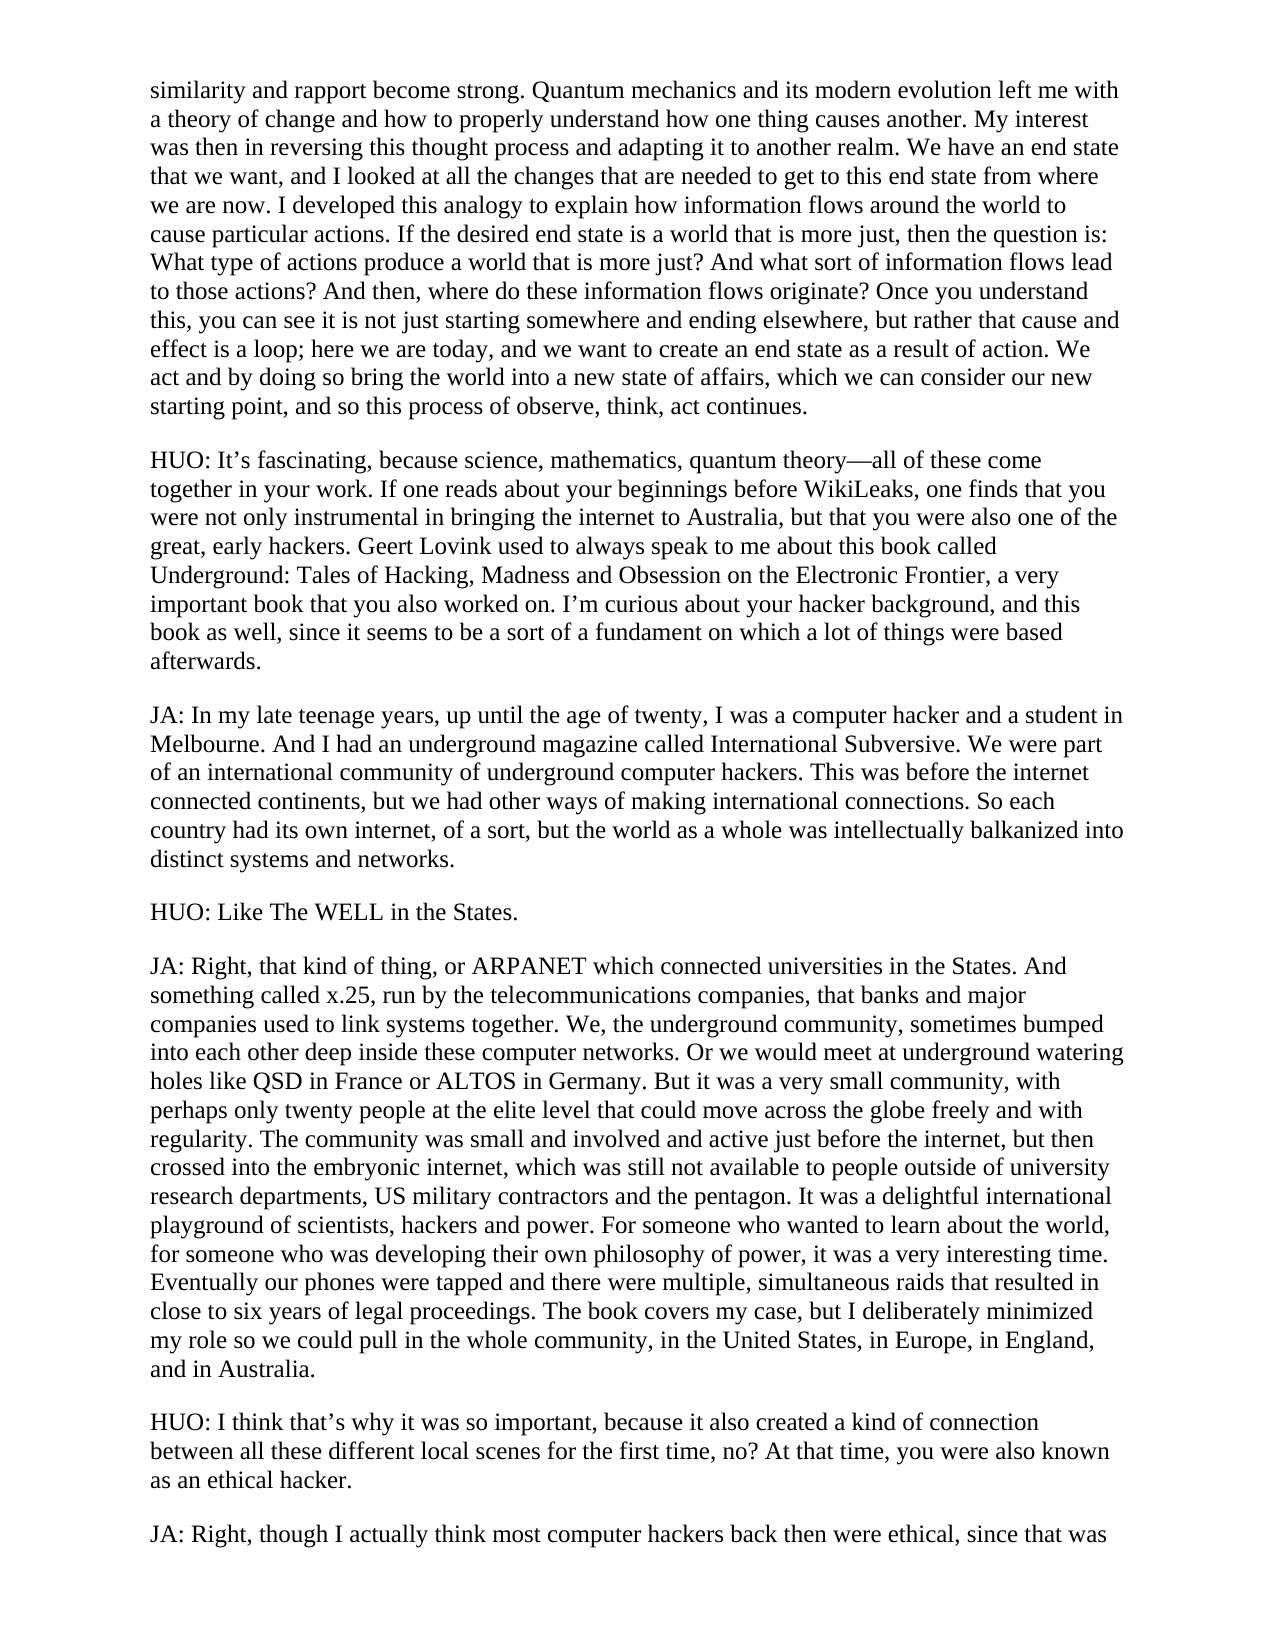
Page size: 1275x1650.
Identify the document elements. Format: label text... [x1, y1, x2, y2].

text HUO: Like The WELL in the States. [150, 897, 1125, 926]
text HUO: It’s fascinating, because science, mathematics, quantum theory—all of these come together in your work. If one reads about your beginnings before WikiLeaks, one finds that you were not only instrumental in bringing the internet to Australia, but that you were also one of the great, early hackers. Geert Lovink used to always speak to me about this book called Underground: Tales of Hacking, Madness and Obsession on the Electronic Frontier, a very important book that you also worked on. I’m curious about your hacker background, and this book as well, since it seems to be a sort of a fundament on which a lot of things were based afterwards. [150, 445, 1125, 675]
text JA: Right, though I actually think most computer hackers back then were ethical, since that was [150, 1519, 1125, 1547]
text HUO: I think that’s why it was so important, because it also created a kind of connection between all these different local scenes for the first time, no? At that time, you were also known as an ethical hacker. [150, 1407, 1125, 1494]
text JA: In my late teenage years, up until the age of twenty, I was a computer hacker and a student in Melbourne. And I had an underground magazine called International Subversive. We were part of an international community of underground computer hackers. This was before the internet connected continents, but we had other ways of making international connections. So each country had its own internet, of a sort, but the world as a whole was intellectually balkanized into distinct systems and networks. [150, 700, 1125, 872]
text JA: Right, that kind of thing, or ARPANET which connected universities in the States. And something called x.25, run by the telecommunications companies, that banks and major companies used to link systems together. We, the underground community, sometimes bumped into each other deep inside these computer networks. Or we would meet at underground watering holes like QSD in France or ALTOS in Germany. But it was a very small community, with perhaps only twenty people at the elite level that could move across the globe freely and with regularity. The community was small and involved and active just before the internet, but then crossed into the embryonic internet, which was still not available to people outside of university research departments, US military contractors and the pentagon. It was a delightful international playground of scientists, hackers and power. For someone who wanted to learn about the world, for someone who was developing their own philosophy of power, it was a very interesting time. Eventually our phones were tapped and there were multiple, simultaneous raids that resulted in close to six years of legal proceedings. The book covers my case, but I deliberately minimized my role so we could pull in the whole community, in the United States, in Europe, in England, and in Australia. [150, 951, 1125, 1382]
text similarity and rapport become strong. Quantum mechanics and its modern evolution left me with a theory of change and how to properly understand how one thing causes another. My interest was then in reversing this thought process and adapting it to another realm. We have an end state that we want, and I looked at all the changes that are needed to get to this end state from where we are now. I developed this analogy to explain how information flows around the world to cause particular actions. If the desired end state is a world that is more just, then the question is: What type of actions produce a world that is more just? And what sort of information flows lead to those actions? And then, where do these information flows originate? Once you understand this, you can see it is not just starting somewhere and ending elsewhere, but rather that cause and effect is a loop; here we are today, and we want to create an end state as a result of action. We act and by doing so bring the world into a new state of affairs, which we can consider our new starting point, and so this process of observe, think, act continues. [150, 75, 1125, 420]
